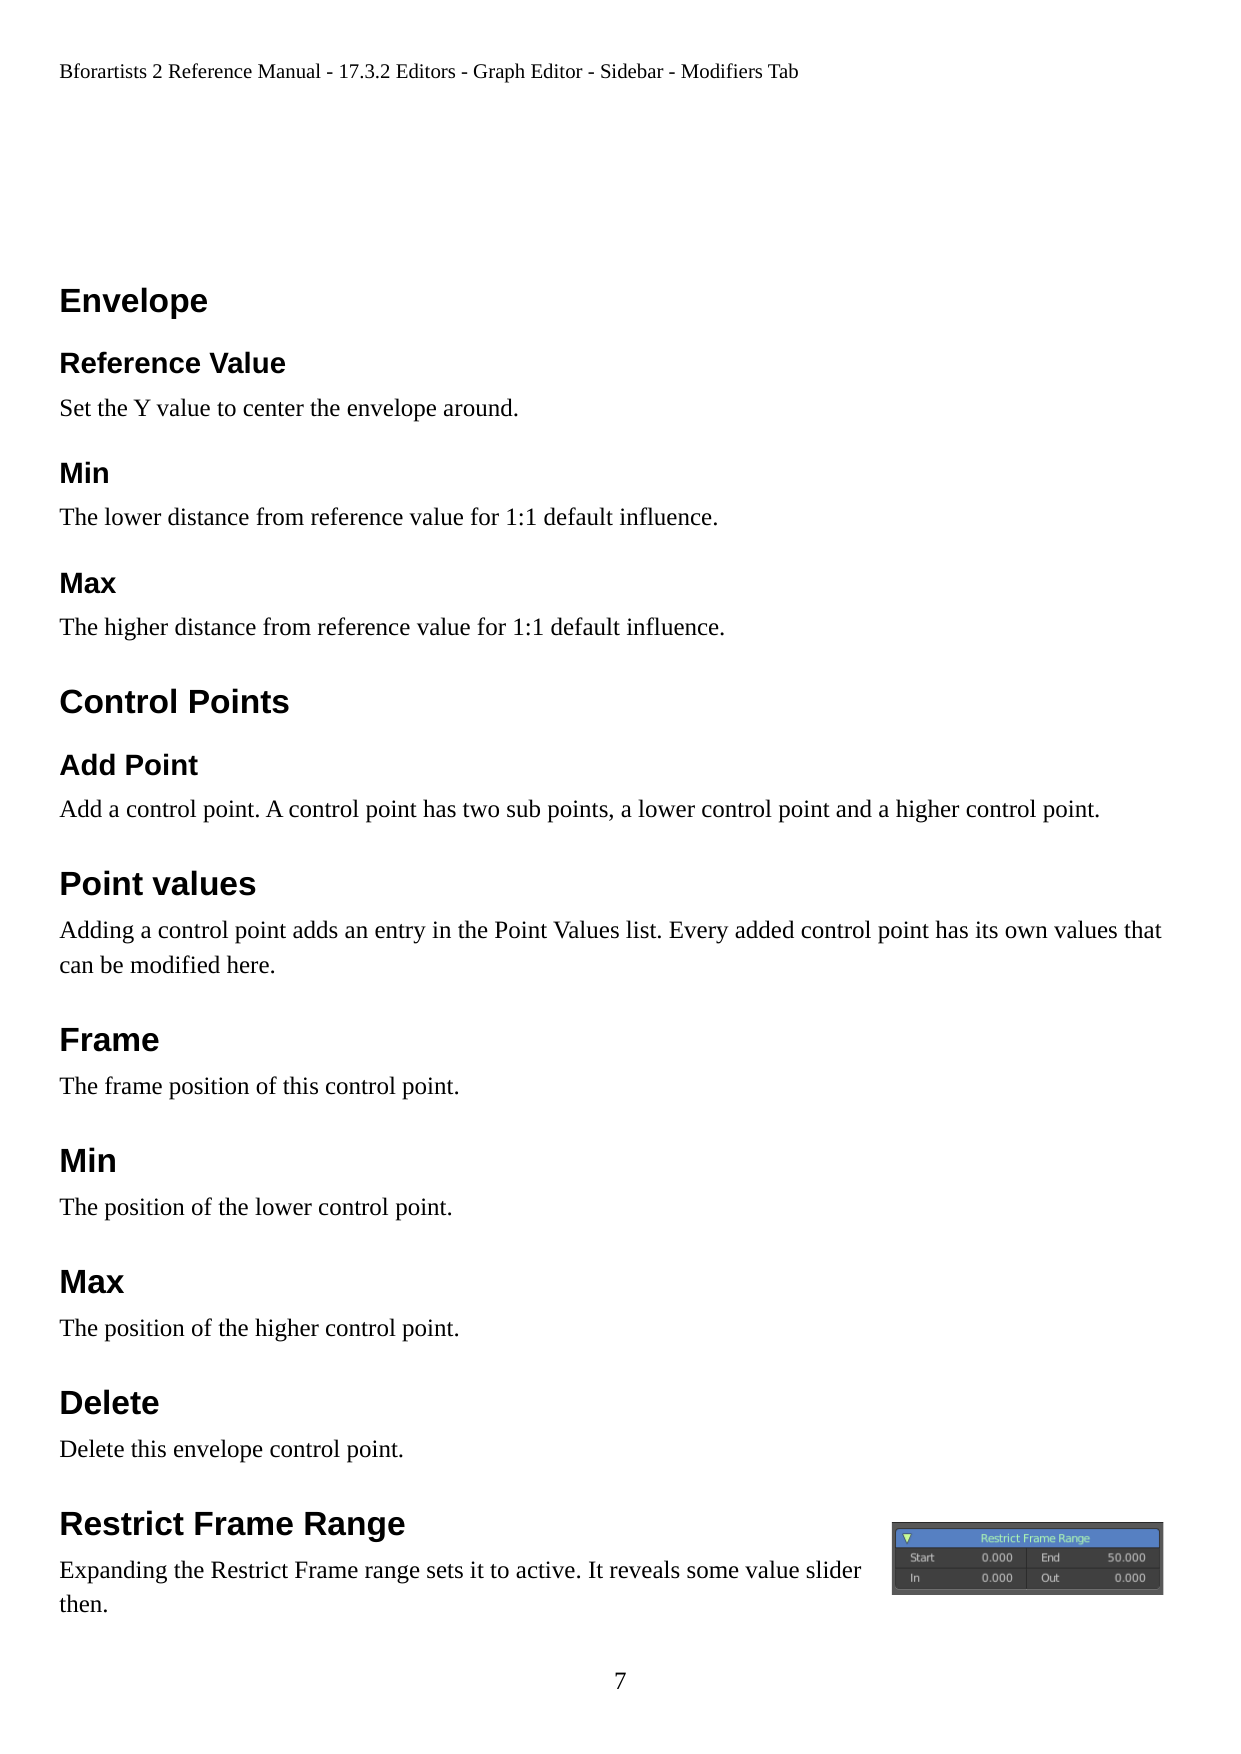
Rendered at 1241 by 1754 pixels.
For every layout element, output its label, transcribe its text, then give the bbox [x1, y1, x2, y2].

subtitle Max [59, 1262, 1181, 1300]
subtitle Frame [59, 1020, 1181, 1058]
subtitle Max [59, 566, 1181, 600]
text The position of the lower control point. [59, 1192, 1181, 1221]
text The frame position of this control point. [59, 1071, 1181, 1099]
subtitle Delete [59, 1383, 1181, 1421]
text Expanding the Restrict Frame range sets it to active. It reveals some value slider then. [59, 1555, 1181, 1618]
text Adding a control point adds an entry in the Point Values list. Every added control point has its own values that can be modified here. [59, 915, 1181, 978]
subtitle Min [59, 1141, 1181, 1179]
text The higher distance from reference value for 1:1 default influence. [59, 612, 1181, 641]
text Add a control point. A control point has two sub points, a lower control point and a higher control point. [59, 794, 1181, 823]
subtitle Min [59, 456, 1181, 490]
picture [891, 1522, 1164, 1595]
subtitle Restrict Frame Range [59, 1504, 1181, 1542]
subtitle Point values [59, 864, 1181, 903]
subtitle Control Points [59, 682, 1181, 721]
text The lower distance from reference value for 1:1 default influence. [59, 502, 1181, 531]
text The position of the higher control point. [59, 1313, 1181, 1342]
subtitle Add Point [59, 748, 1181, 782]
subtitle Envelope [59, 281, 1181, 319]
text Delete this envelope control point. [59, 1434, 1181, 1463]
subtitle Reference Value [59, 346, 1181, 380]
text Set the Y value to center the envelope around. [59, 393, 1181, 421]
